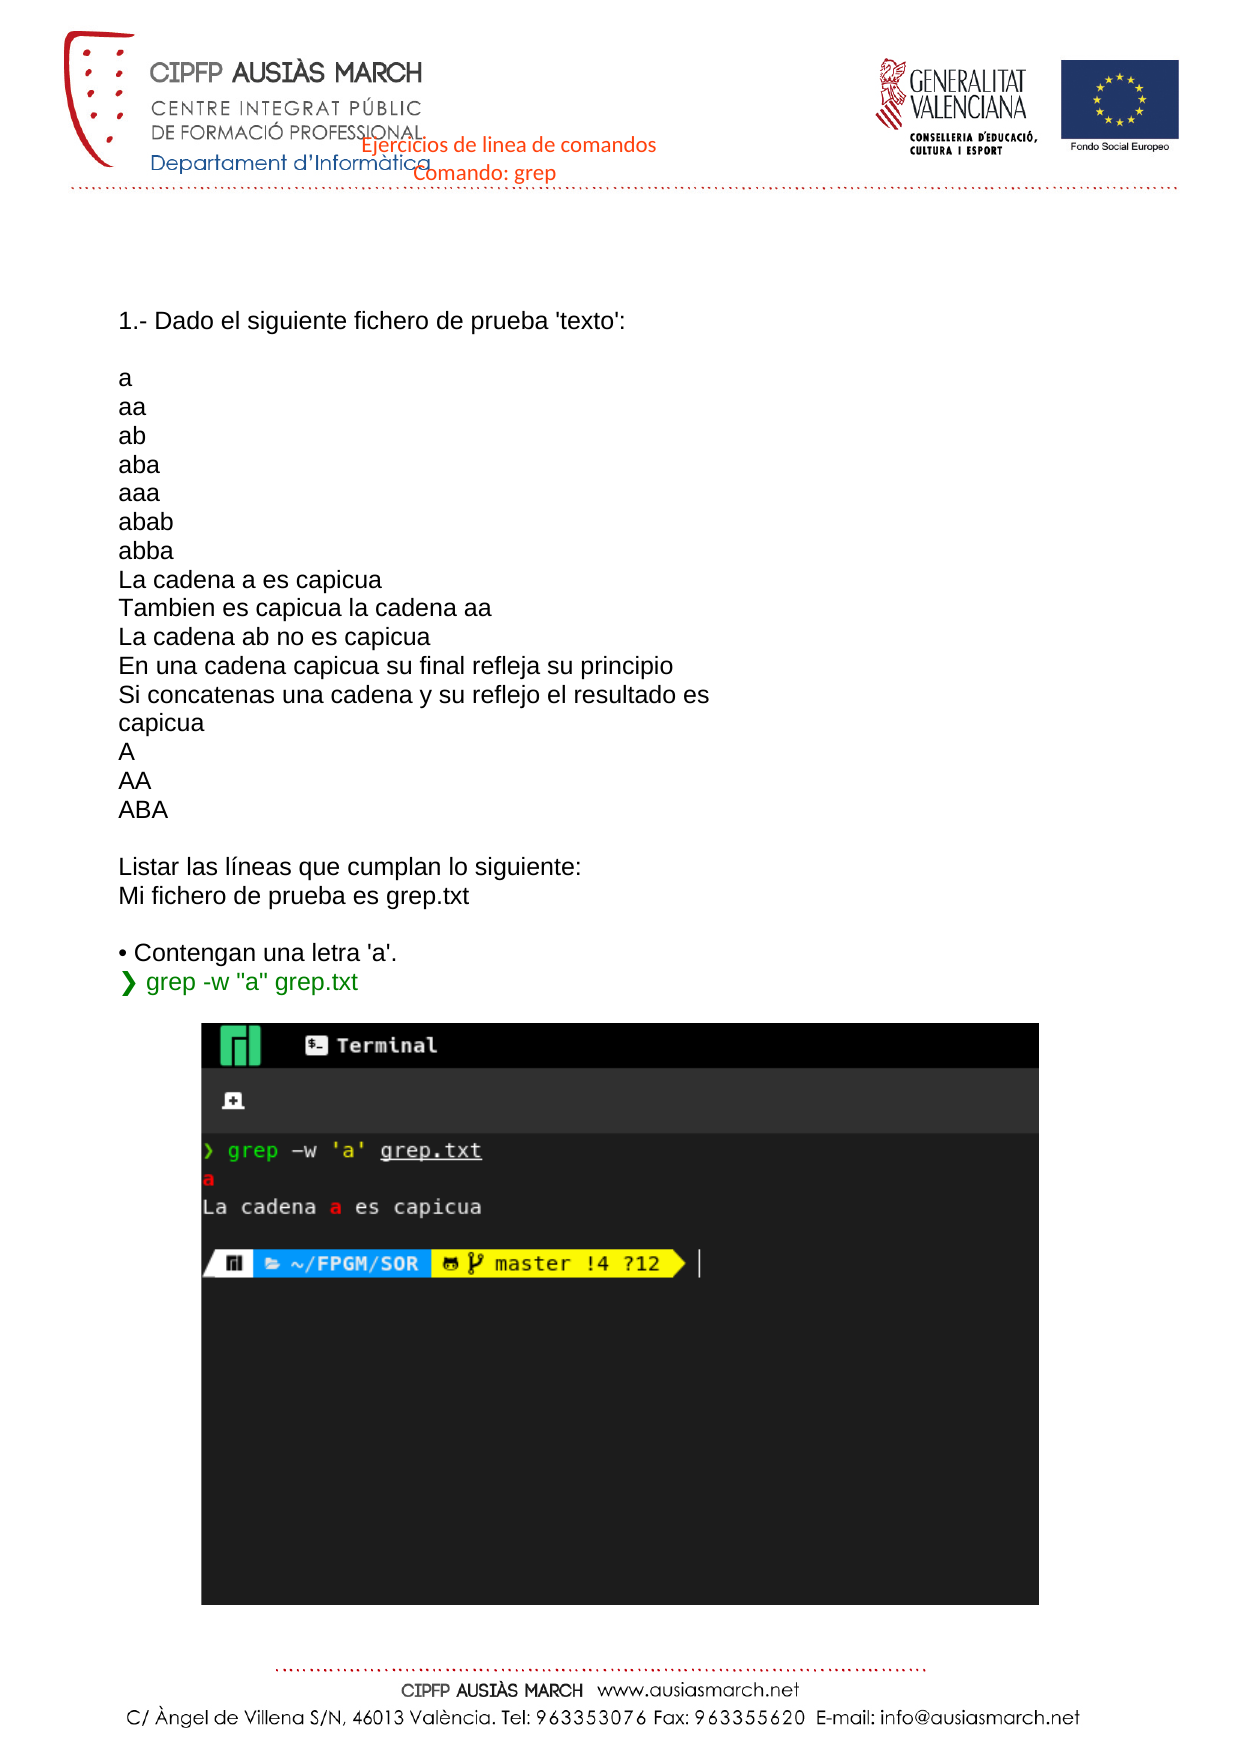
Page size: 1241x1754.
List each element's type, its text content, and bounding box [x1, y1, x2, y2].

text ABA [118, 795, 1122, 823]
text La cadena ab no es capicua [118, 622, 1122, 651]
text capicua [118, 708, 1122, 737]
text Tambien es capicua la cadena aa [118, 593, 1122, 622]
text aaa [118, 478, 1122, 507]
text Listar las líneas que cumplan lo siguiente: [118, 852, 1122, 881]
text a [118, 363, 1122, 392]
text abba [118, 536, 1122, 565]
text La cadena a es capicua [118, 565, 1122, 593]
text aa [118, 392, 1122, 421]
text ab [118, 421, 1122, 450]
text Mi fichero de prueba es grep.txt [118, 881, 1122, 910]
picture [122, 1662, 1083, 1731]
text 1.- Dado el siguiente fichero de prueba 'texto': [118, 306, 1122, 335]
text • Contengan una letra 'a'. [118, 938, 1122, 967]
text En una cadena capicua su final refleja su principio [118, 651, 1122, 680]
picture [57, 25, 1185, 194]
text A [118, 737, 1122, 766]
text Si concatenas una cadena y su reflejo el resultado es [118, 680, 1122, 708]
text ❯ grep -w "a" grep.txt [118, 967, 1122, 996]
text AA [118, 766, 1122, 795]
text aba [118, 450, 1122, 478]
text abab [118, 507, 1122, 536]
